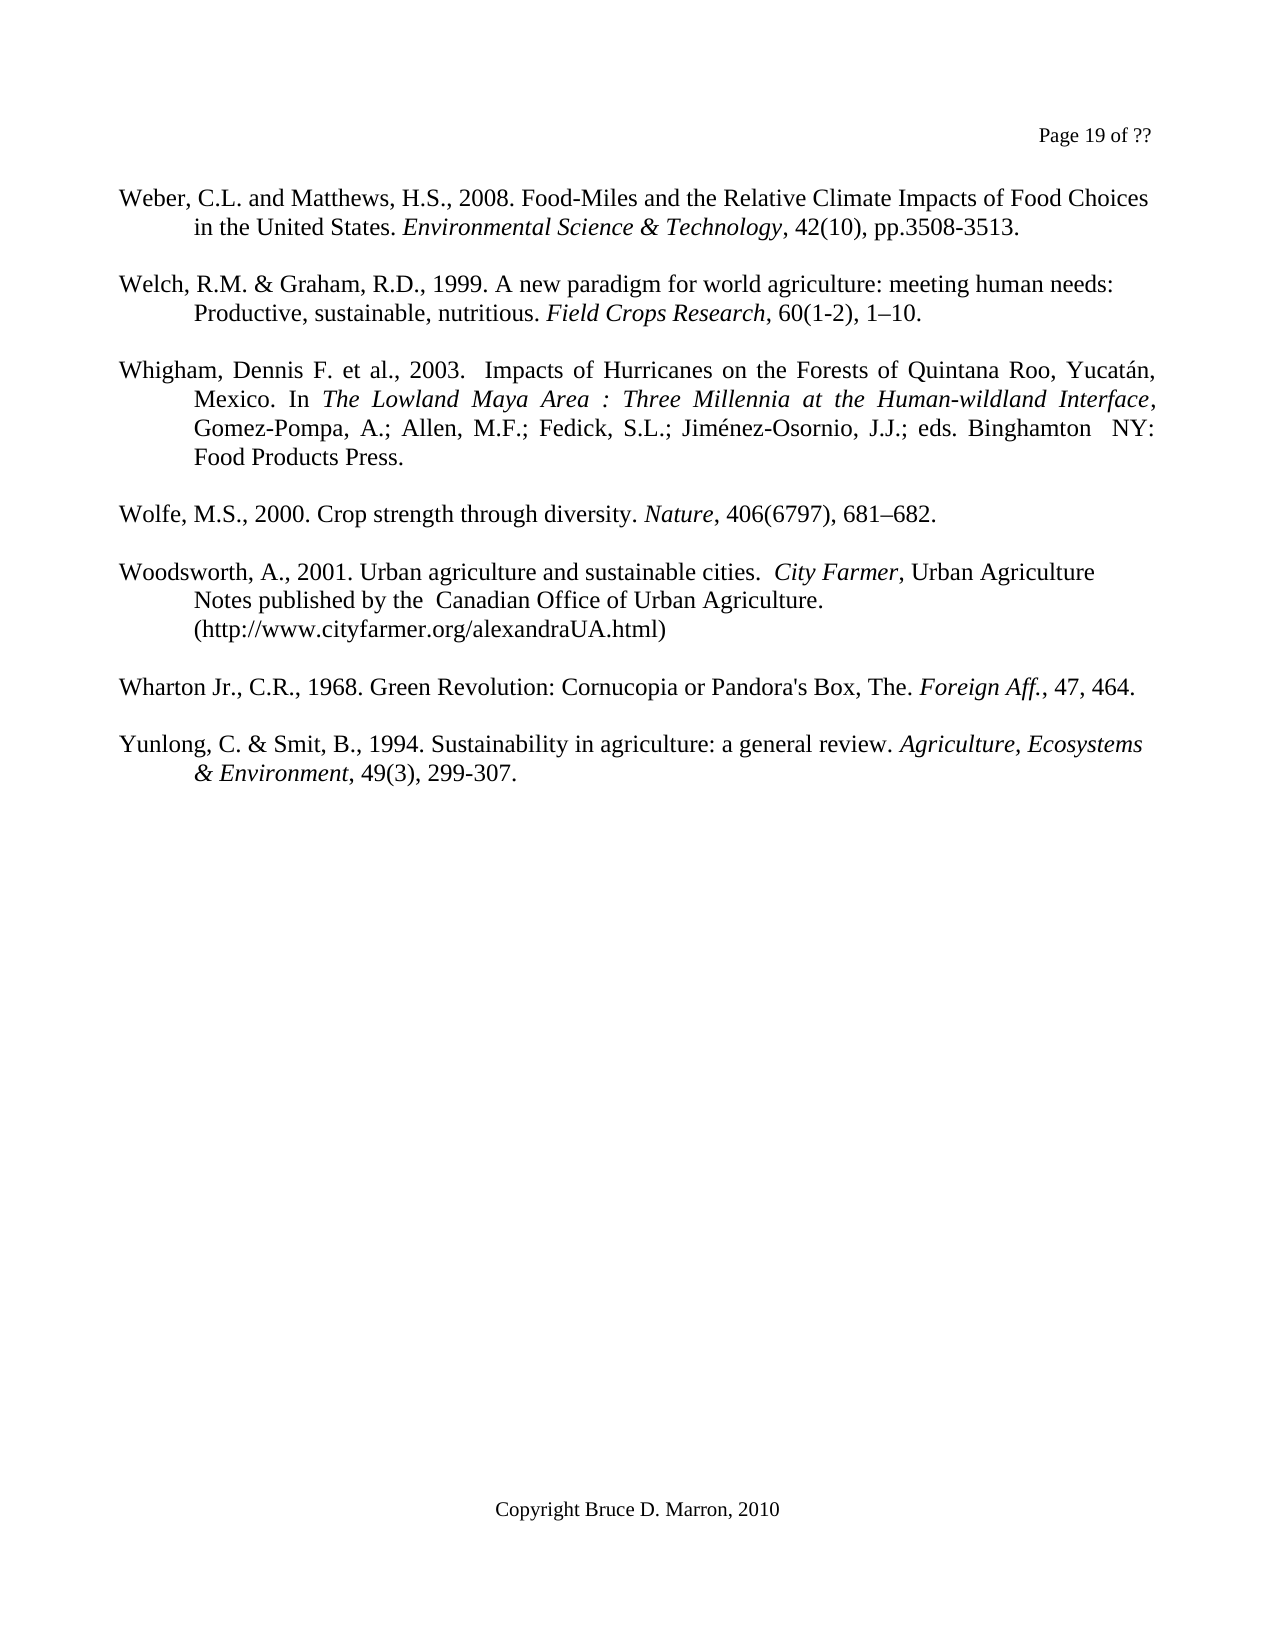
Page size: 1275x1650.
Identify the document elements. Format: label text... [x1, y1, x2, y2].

text Whigham, Dennis F. et al., 2003. Impacts of Hurricanes on the Forests of Quintana Roo, Yucatán, Mexico. In The Lowland Maya Area : Three Millennia at the Human-wildland Interface, Gomez-Pompa, A.; Allen, M.F.; Fedick, S.L.; Jiménez-Osornio, J.J.; eds. Binghamton NY: Food Products Press. [118, 356, 1156, 471]
text Wharton Jr., C.R., 1968. Green Revolution: Cornucopia or Pandora's Box, The. Foreign Aff., 47, 464. [118, 672, 1156, 701]
text Wolfe, M.S., 2000. Crop strength through diversity. Nature, 406(6797), 681–682. [118, 499, 1156, 528]
text Weber, C.L. and Matthews, H.S., 2008. Food-Miles and the Relative Climate Impacts of Food Choices in the United States. Environmental Science & Technology, 42(10), pp.3508-3513. [118, 183, 1156, 241]
text Yunlong, C. & Smit, B., 1994. Sustainability in agriculture: a general review. Agriculture, Ecosystems & Environment, 49(3), 299-307. [118, 729, 1156, 787]
text Welch, R.M. & Graham, R.D., 1999. A new paradigm for world agriculture: meeting human needs: Productive, sustainable, nutritious. Field Crops Research, 60(1-2), 1–10. [118, 269, 1156, 327]
text Woodsworth, A., 2001. Urban agriculture and sustainable cities. City Farmer, Urban Agriculture Notes published by the Canadian Office of Urban Agriculture. (http://www.cityfarmer.org/alexandraUA.html) [118, 557, 1156, 643]
